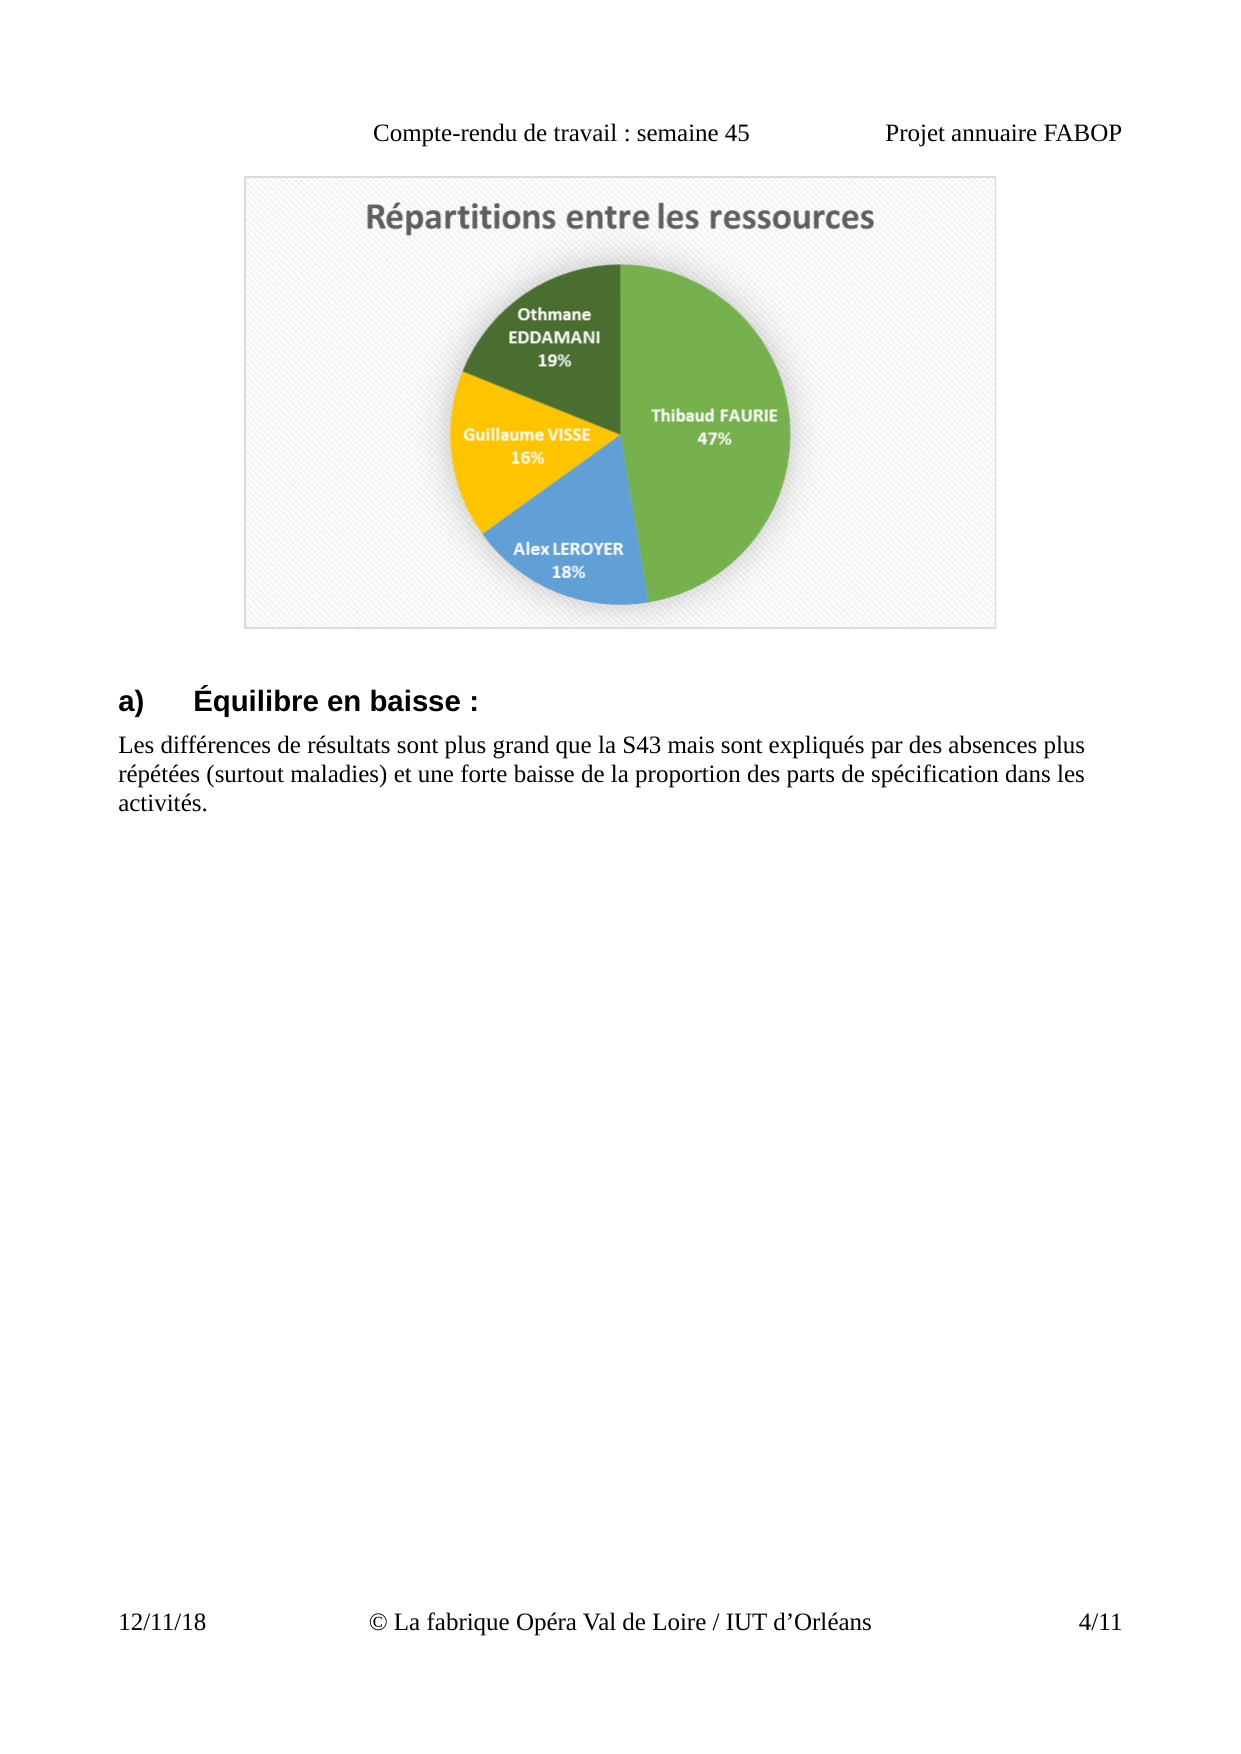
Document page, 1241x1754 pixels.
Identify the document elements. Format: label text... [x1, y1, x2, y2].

subtitle Équilibre en baisse : [118, 684, 1122, 718]
text Les différences de résultats sont plus grand que la S43 mais sont expliqués par des absences plus répétées (surtout maladies) et une forte baisse de la proportion des parts de spécification dans les activités. [118, 730, 1122, 817]
picture [244, 176, 997, 629]
